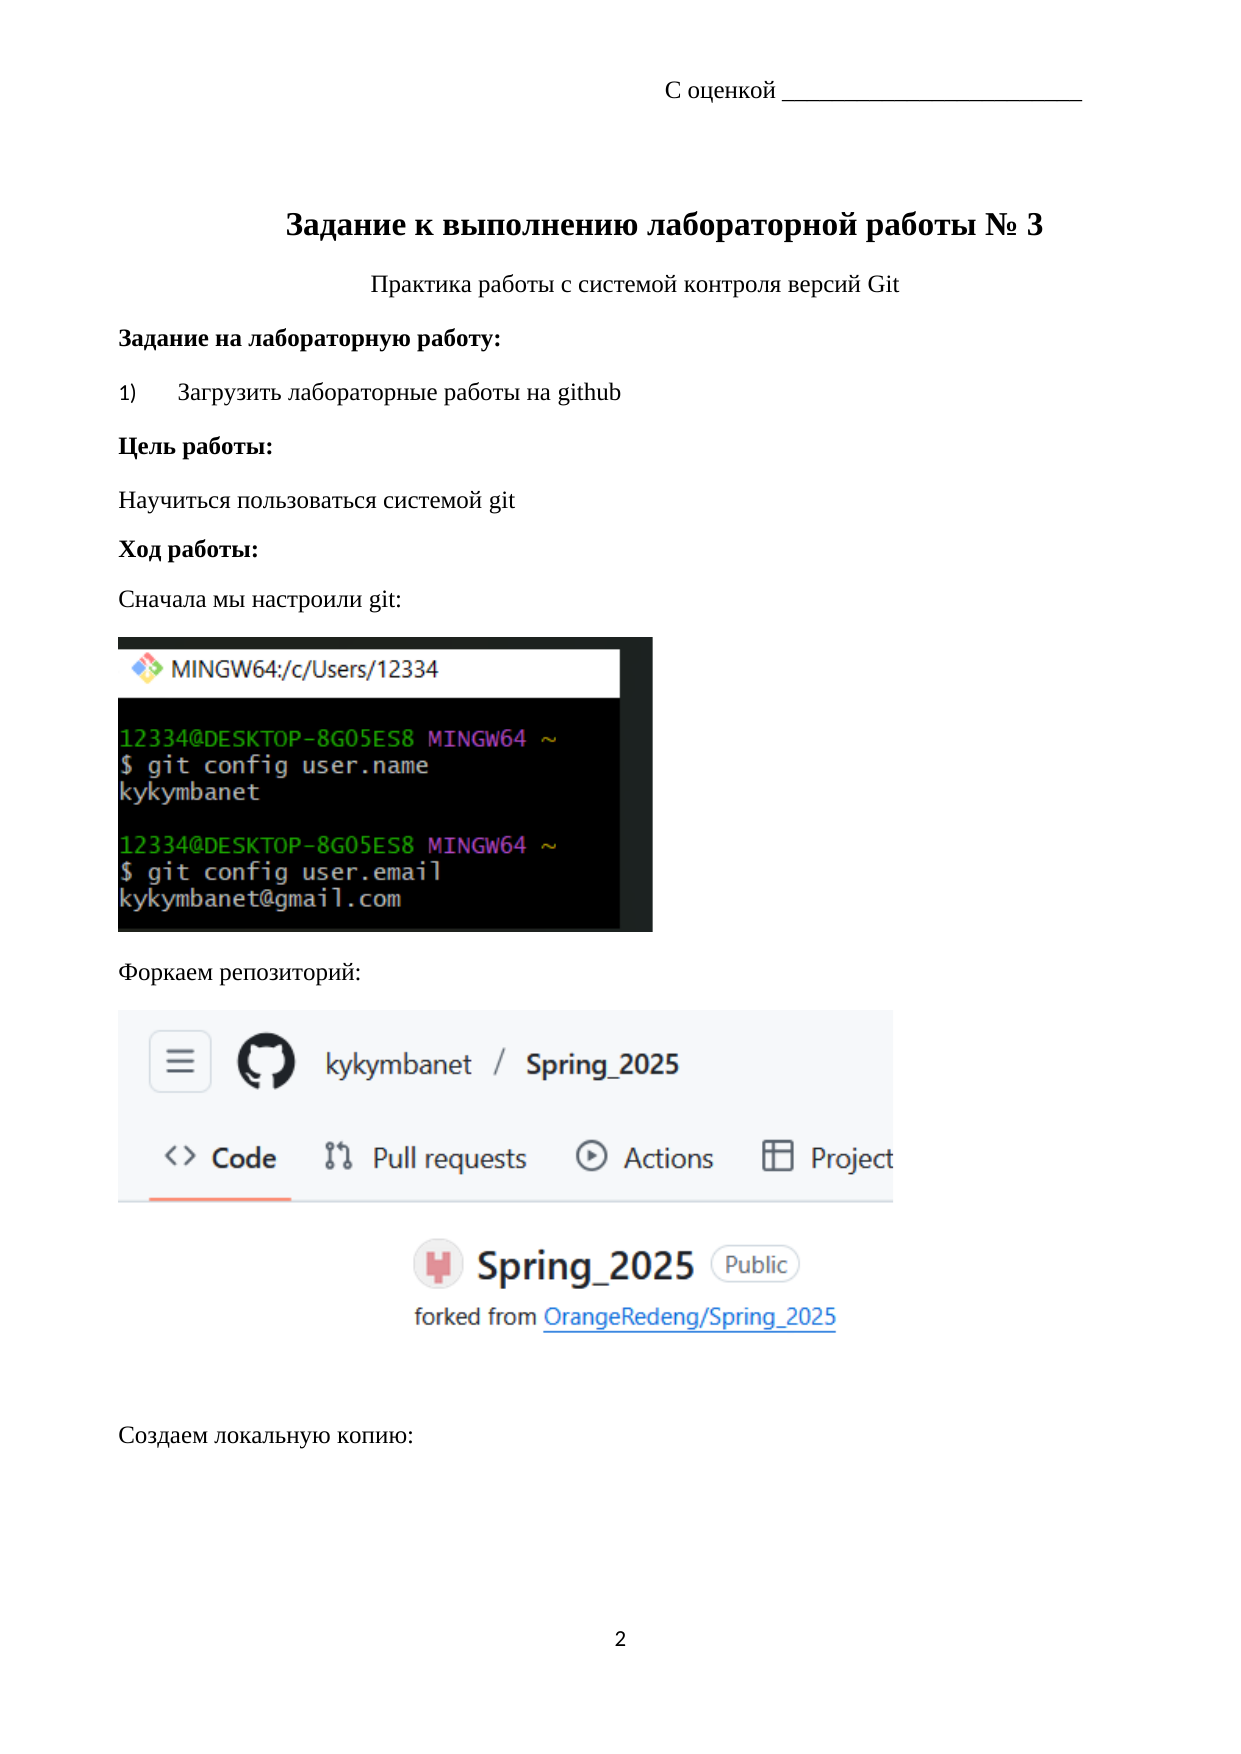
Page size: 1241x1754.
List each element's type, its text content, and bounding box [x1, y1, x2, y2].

text Цель работы: [118, 431, 1152, 460]
text Задание к выполнению лабораторной работы № 3 [177, 204, 1152, 243]
text Научиться пользоваться системой git [118, 485, 1152, 514]
text Задание на лабораторную работу: [118, 323, 1152, 352]
text С оценкой ________________________ [664, 75, 1152, 104]
text Сначала мы настроили git: [118, 584, 1152, 613]
list Загрузить лабораторные работы на github [118, 377, 1152, 406]
text Ход работы: [118, 534, 1152, 563]
text Практика работы с системой контроля версий Git [118, 269, 1152, 298]
text Форкаем репозиторий: [118, 957, 1152, 985]
text Создаем локальную копию: [118, 1420, 1152, 1449]
